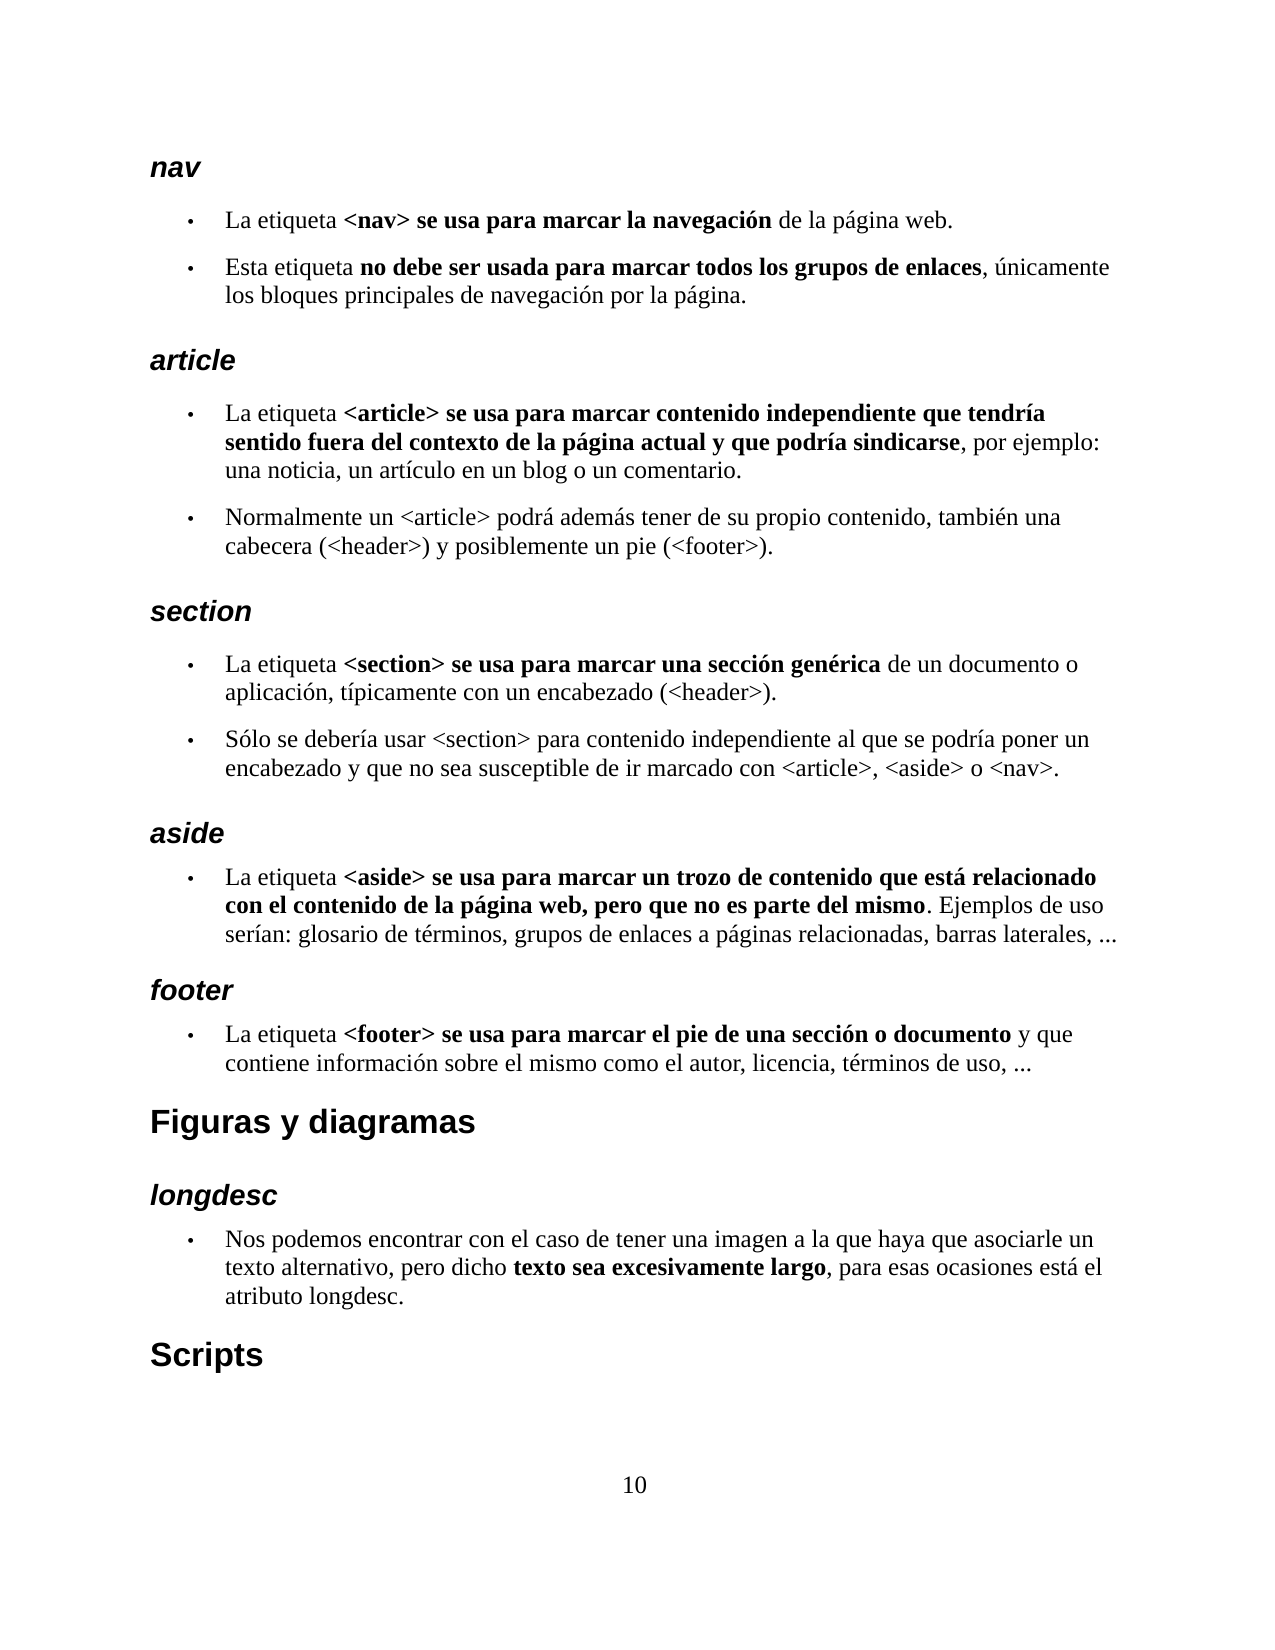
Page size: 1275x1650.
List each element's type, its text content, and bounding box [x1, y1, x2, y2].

list La etiqueta <footer> se usa para marcar el pie de una sección o documento y que contiene información sobre el mismo como el autor, licencia, términos de uso, ... [187, 1019, 1125, 1076]
subtitle aside [150, 816, 1125, 849]
list La etiqueta <nav> se usa para marcar la navegación de la página web. [187, 205, 1125, 234]
list Normalmente un <article> podrá además tener de su propio contenido, también una cabecera (<header>) y posiblemente un pie (<footer>). [187, 502, 1125, 560]
list La etiqueta <aside> se usa para marcar un trozo de contenido que está relacionado con el contenido de la página web, pero que no es parte del mismo. Ejemplos de uso serían: glosario de términos, grupos de enlaces a páginas relacionadas, barras laterales, ... [187, 862, 1125, 948]
subtitle Scripts [150, 1335, 1125, 1373]
list La etiqueta <article> se usa para marcar contenido independiente que tendría sentido fuera del contexto de la página actual y que podría sindicarse, por ejemplo: una noticia, un artículo en un blog o un comentario. [187, 398, 1125, 484]
list Nos podemos encontrar con el caso de tener una imagen a la que haya que asociarle un texto alternativo, pero dicho texto sea excesivamente largo, para esas ocasiones está el atributo longdesc. [187, 1224, 1125, 1310]
subtitle Figuras y diagramas [150, 1101, 1125, 1140]
subtitle nav [150, 150, 1125, 183]
subtitle article [150, 343, 1125, 377]
list Esta etiqueta no debe ser usada para marcar todos los grupos de enlaces, únicamente los bloques principales de navegación por la página. [187, 252, 1125, 309]
list Sólo se debería usar <section> para contenido independiente al que se podría poner un encabezado y que no sea susceptible de ir marcado con <article>, <aside> o <nav>. [187, 724, 1125, 782]
subtitle section [150, 594, 1125, 627]
subtitle footer [150, 973, 1125, 1006]
subtitle longdesc [150, 1178, 1125, 1211]
list La etiqueta <section> se usa para marcar una sección genérica de un documento o aplicación, típicamente con un encabezado (<header>). [187, 649, 1125, 706]
